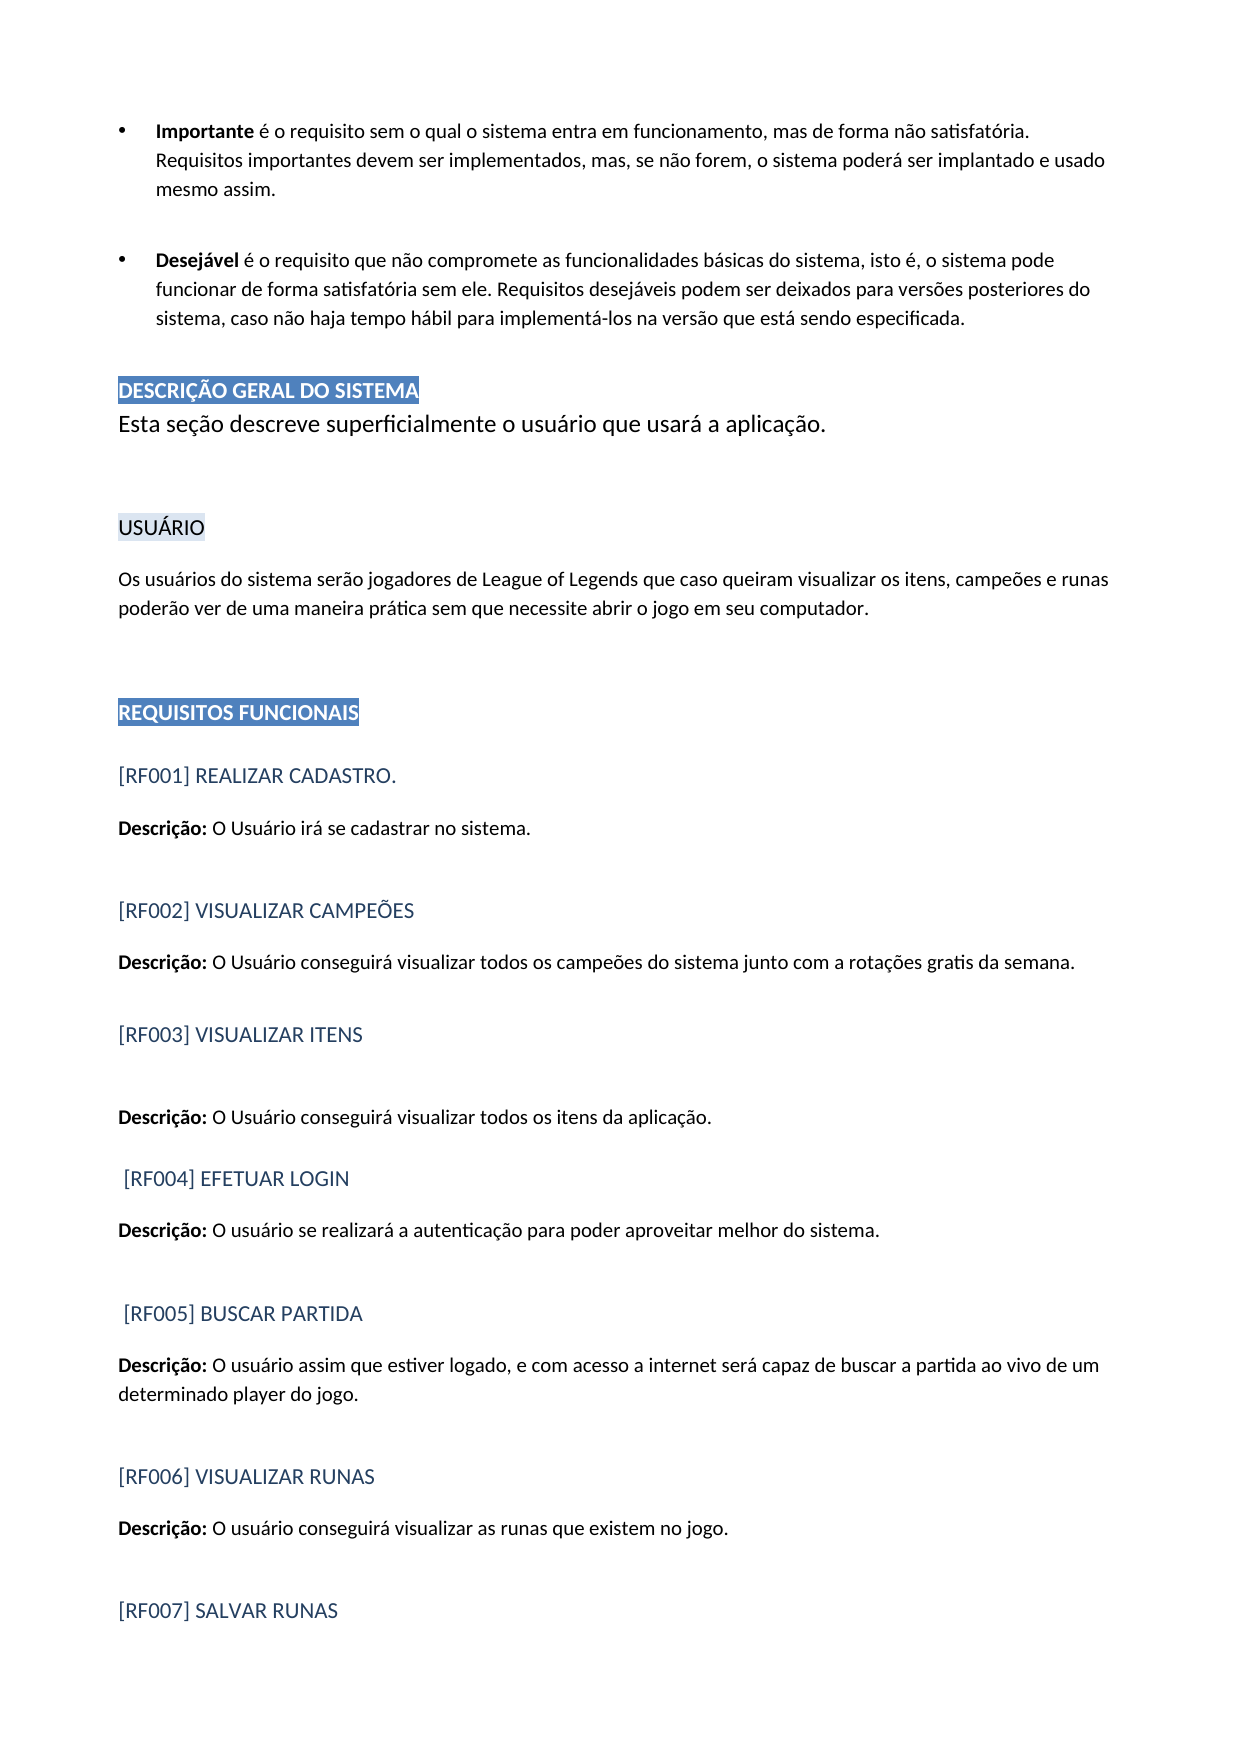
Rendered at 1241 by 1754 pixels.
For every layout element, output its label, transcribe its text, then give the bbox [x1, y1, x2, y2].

text Descrição: O usuário assim que estiver logado, e com acesso a internet será capaz de buscar a partida ao vivo de um determinado player do jogo. [118, 1352, 1122, 1406]
text [RF002] visualizar campeões [118, 896, 1122, 924]
text [RF007] salvar runas [118, 1596, 1122, 1624]
text Descrição geral do sistema [118, 376, 1122, 404]
text Usuário [118, 513, 1122, 541]
text [RF004] efetuar login [118, 1164, 1122, 1192]
text Esta seção descreve superficialmente o usuário que usará a aplicação. [118, 409, 1122, 439]
list Desejável é o requisito que não compromete as funcionalidades básicas do sistema, isto é, o sistema pode funcionar de forma satisfatória sem ele. Requisitos desejáveis podem ser deixados para versões posteriores do sistema, caso não haja tempo hábil para implementá-los na versão que está sendo especificada. [118, 247, 1122, 331]
text Descrição: O Usuário irá se cadastrar no sistema. [118, 815, 1122, 840]
text Requisitos funcionais [118, 698, 1122, 726]
text Os usuários do sistema serão jogadores de League of Legends que caso queiram visualizar os itens, campeões e runas poderão ver de uma maneira prática sem que necessite abrir o jogo em seu computador. [118, 566, 1122, 621]
list Importante é o requisito sem o qual o sistema entra em funcionamento, mas de forma não satisfatória. Requisitos importantes devem ser implementados, mas, se não forem, o sistema poderá ser implantado e usado mesmo assim. [118, 118, 1122, 202]
text Descrição: O Usuário conseguirá visualizar todos os campeões do sistema junto com a rotações gratis da semana. [118, 949, 1122, 974]
text Descrição: O usuário conseguirá visualizar as runas que existem no jogo. [118, 1515, 1122, 1541]
text Descrição: O Usuário conseguirá visualizar todos os itens da aplicação. [118, 1104, 1122, 1129]
text [RF006] visualizar runas [118, 1462, 1122, 1490]
text [RF005] buscar partida [118, 1299, 1122, 1327]
text Descrição: O usuário se realizará a autenticação para poder aproveitar melhor do sistema. [118, 1217, 1122, 1243]
text [RF001] Realizar Cadastro. [118, 762, 1122, 790]
text [RF003] visualizar itens [118, 1020, 1122, 1048]
